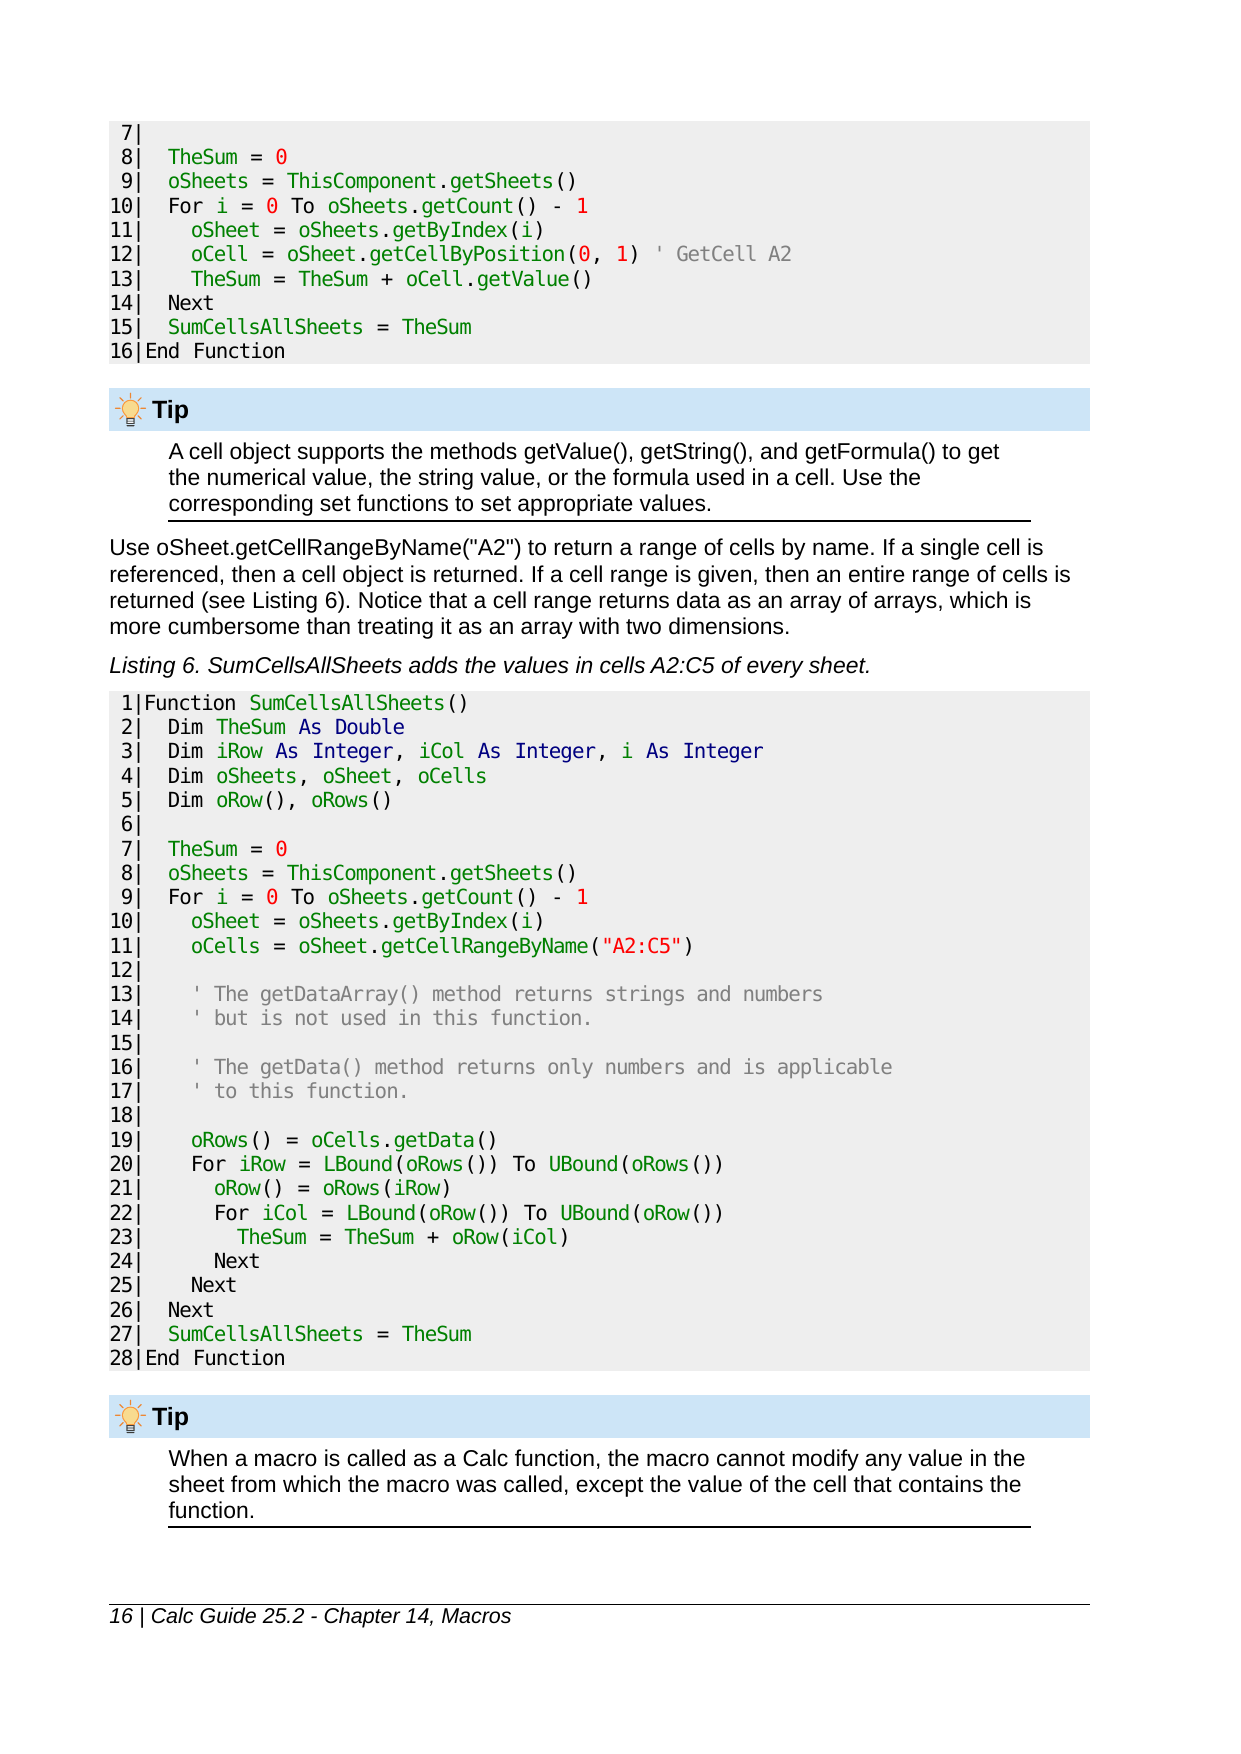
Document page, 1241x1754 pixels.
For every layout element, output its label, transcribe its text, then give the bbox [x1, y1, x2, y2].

text 13| ' The getDataArray() method returns strings and numbers [109, 982, 1090, 1006]
text 25| Next [109, 1273, 1090, 1298]
text 21| oRow() = oRows(iRow) [109, 1176, 1090, 1201]
text 5| Dim oRow(), oRows() [109, 788, 1090, 812]
text 14| ' but is not used in this function. [109, 1006, 1090, 1031]
text 8| TheSum = 0 [109, 145, 1090, 169]
text 8| oSheets = ThisComponent.getSheets() [109, 861, 1090, 885]
text 16| ' The getData() method returns only numbers and is applicable [109, 1055, 1090, 1079]
text 7| TheSum = 0 [109, 837, 1090, 861]
text 4| Dim oSheets, oSheet, oCells [109, 764, 1090, 788]
text 13| TheSum = TheSum + oCell.getValue() [109, 267, 1090, 291]
text 11| oCells = oSheet.getCellRangeByName("A2:C5") [109, 934, 1090, 958]
text 9| For i = 0 To oSheets.getCount() - 1 [109, 885, 1090, 909]
text 3| Dim iRow As Integer, iCol As Integer, i As Integer [109, 739, 1090, 764]
text 19| oRows() = oCells.getData() [109, 1128, 1090, 1152]
text 10| For i = 0 To oSheets.getCount() - 1 [109, 194, 1090, 218]
subtitle Tip [109, 388, 1090, 431]
text 23| TheSum = TheSum + oRow(iCol) [109, 1225, 1090, 1249]
text 9| oSheets = ThisComponent.getSheets() [109, 169, 1090, 194]
text A cell object supports the methods getValue(), getString(), and getFormula() to get the numerical value, the string value, or the formula used in a cell. Use the corresponding set functions to set appropriate values. [168, 438, 1031, 520]
text 7| [109, 121, 1090, 145]
subtitle Tip [109, 1395, 1090, 1438]
text 18| [109, 1103, 1090, 1128]
text Use oSheet.getCellRangeByName("A2") to return a range of cells by name. If a single cell is referenced, then a cell object is returned. If a cell range is given, then an entire range of cells is returned (see Listing 6). Notice that a cell range returns data as an array of arrays, which is more cumbersome than treating it as an array with two dimensions. [109, 534, 1090, 640]
text 22| For iCol = LBound(oRow()) To UBound(oRow()) [109, 1201, 1090, 1225]
text Listing 6. SumCellsAllSheets adds the values in cells A2:C5 of every sheet. [109, 652, 1090, 678]
text When a macro is called as a Calc function, the macro cannot modify any value in the sheet from which the macro was called, except the value of the cell that contains the function. [168, 1444, 1031, 1526]
text 28|End Function [109, 1346, 1090, 1371]
text 17| ' to this function. [109, 1079, 1090, 1103]
text 12| [109, 958, 1090, 982]
text 11| oSheet = oSheets.getByIndex(i) [109, 218, 1090, 242]
text 1|Function SumCellsAllSheets() [109, 691, 1090, 715]
text 14| Next [109, 291, 1090, 315]
text 20| For iRow = LBound(oRows()) To UBound(oRows()) [109, 1152, 1090, 1176]
text 27| SumCellsAllSheets = TheSum [109, 1322, 1090, 1346]
text 26| Next [109, 1298, 1090, 1322]
text 2| Dim TheSum As Double [109, 715, 1090, 739]
text 6| [109, 812, 1090, 837]
text 15| [109, 1031, 1090, 1055]
text 12| oCell = oSheet.getCellByPosition(0, 1) ' GetCell A2 [109, 242, 1090, 267]
text 10| oSheet = oSheets.getByIndex(i) [109, 909, 1090, 934]
text 24| Next [109, 1249, 1090, 1273]
text 15| SumCellsAllSheets = TheSum [109, 315, 1090, 339]
text 16|End Function [109, 339, 1090, 364]
